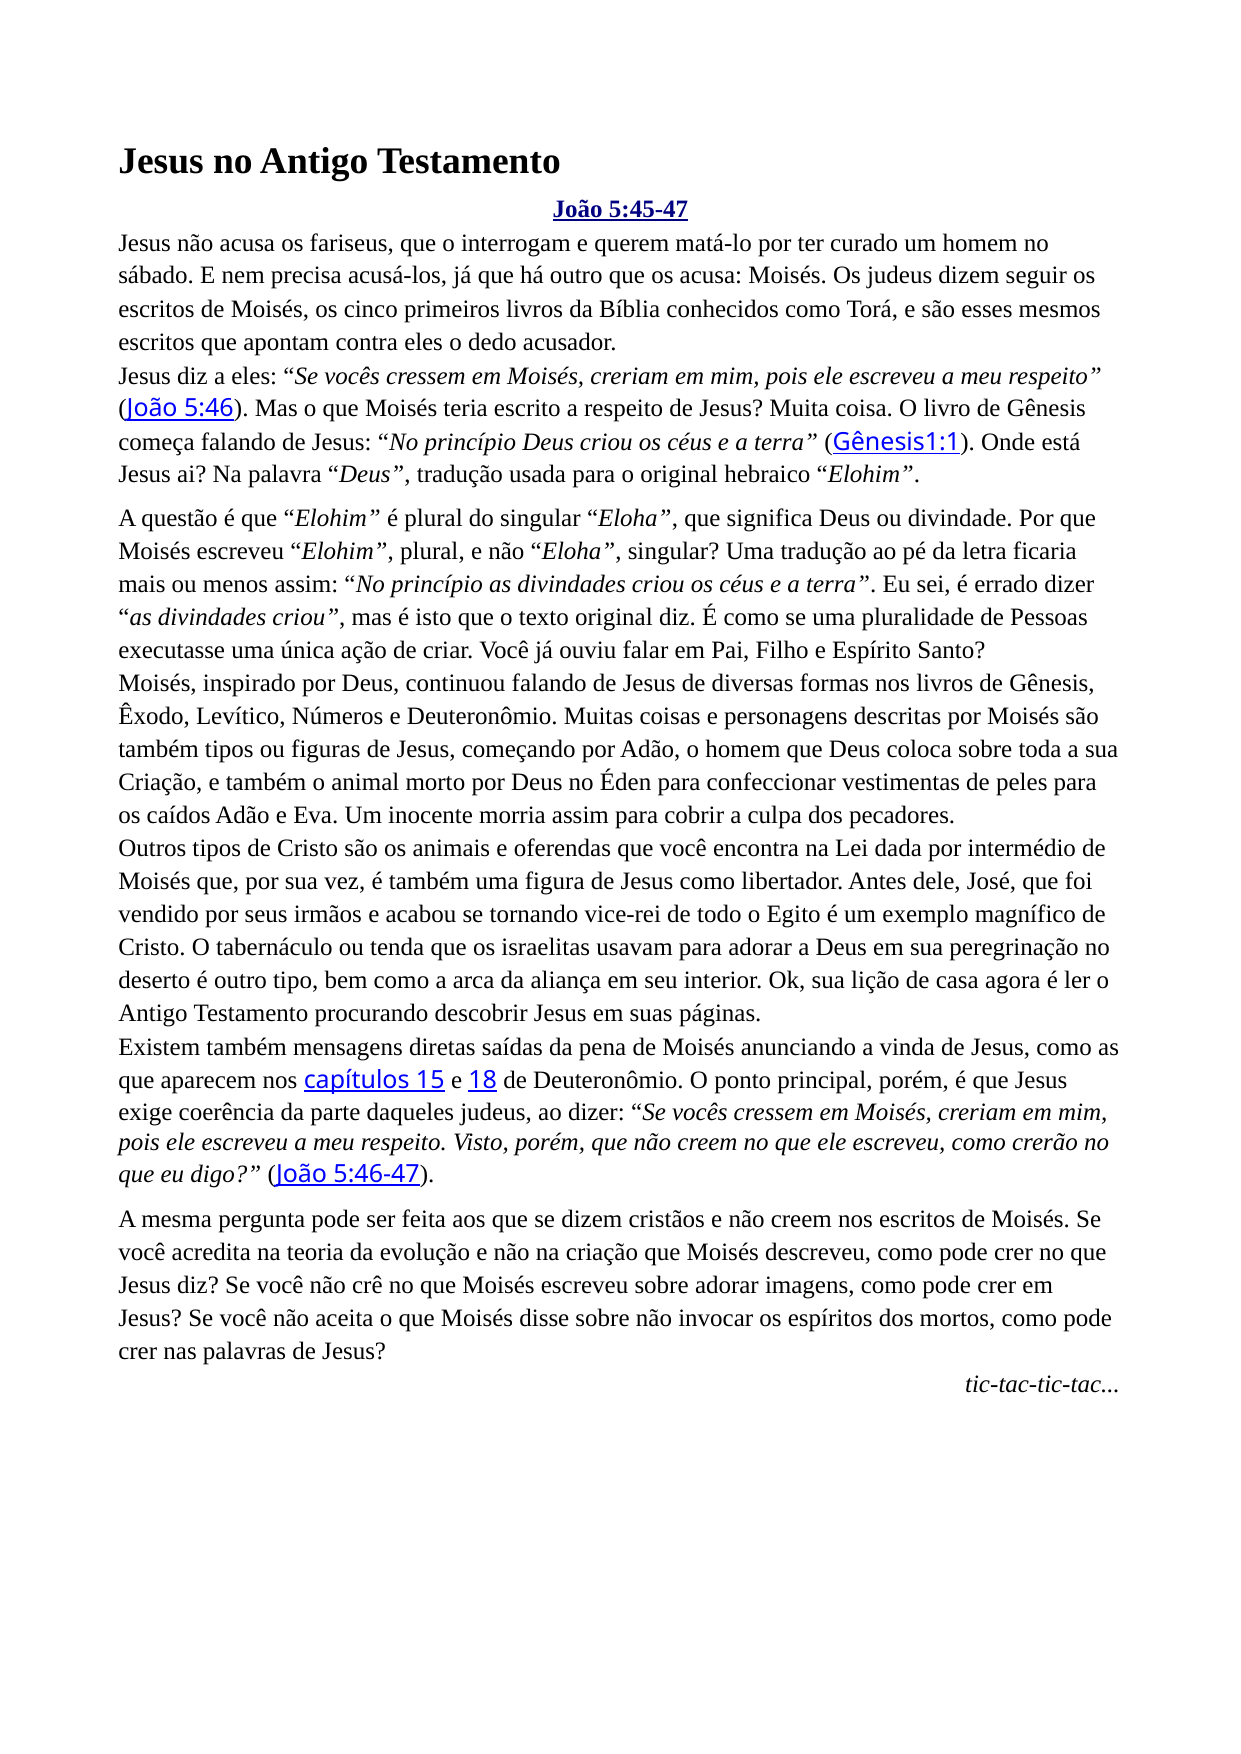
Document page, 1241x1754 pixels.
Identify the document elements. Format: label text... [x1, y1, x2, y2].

text A questão é que “Elohim” é plural do singular “Eloha”, que significa Deus ou divindade. Por que Moisés escreveu “Elohim”, plural, e não “Eloha”, singular? Uma tradução ao pé da letra ficaria mais ou menos assim: “No princípio as divindades criou os céus e a terra”. Eu sei, é errado dizer “as divindades criou”, mas é isto que o texto original diz. É como se uma pluralidade de Pessoas executasse uma única ação de criar. Você já ouviu falar em Pai, Filho e Espírito Santo? [118, 503, 1122, 664]
text Jesus diz a eles: “Se vocês cressem em Moisés, creriam em mim, pois ele escreveu a meu respeito” (João 5:46). Mas o que Moisés teria escrito a respeito de Jesus? Muita coisa. O livro de Gênesis começa falando de Jesus: “No princípio Deus criou os céus e a terra” (Gênesis1:1). Onde está Jesus ai? Na palavra “Deus”, tradução usada para o original hebraico “Elohim”. [118, 360, 1122, 488]
text João 5:45-47 [118, 194, 1122, 223]
text A mesma pergunta pode ser feita aos que se dizem cristãos e não creem nos escritos de Moisés. Se você acredita na teoria da evolução e não na criação que Moisés descreveu, como pode crer no que Jesus diz? Se você não crê no que Moisés escreveu sobre adorar imagens, como pode crer em Jesus? Se você não aceita o que Moisés disse sobre não invocar os espíritos dos mortos, como pode crer nas palavras de Jesus? [118, 1204, 1122, 1365]
text tic-tac-tic-tac... [118, 1369, 1122, 1398]
text Jesus não acusa os fariseus, que o interrogam e querem matá-lo por ter curado um homem no sábado. E nem precisa acusá-los, já que há outro que os acusa: Moisés. Os judeus dizem seguir os escritos de Moisés, os cinco primeiros livros da Bíblia conhecidos como Torá, e são esses mesmos escritos que apontam contra eles o dedo acusador. [118, 228, 1122, 355]
text Moisés, inspirado por Deus, continuou falando de Jesus de diversas formas nos livros de Gênesis, Êxodo, Levítico, Números e Deuteronômio. Muitas coisas e personagens descritas por Moisés são também tipos ou figuras de Jesus, começando por Adão, o homem que Deus coloca sobre toda a sua Criação, e também o animal morto por Deus no Éden para confeccionar vestimentas de peles para os caídos Adão e Eva. Um inocente morria assim para cobrir a culpa dos pecadores. [118, 668, 1122, 829]
text Outros tipos de Cristo são os animais e oferendas que você encontra na Lei dada por intermédio de Moisés que, por sua vez, é também uma figura de Jesus como libertador. Antes dele, José, que foi vendido por seus irmãos e acabou se tornando vice-rei de todo o Egito é um exemplo magnífico de Cristo. O tabernáculo ou tenda que os israelitas usavam para adorar a Deus em sua peregrinação no deserto é outro tipo, bem como a arca da aliança em seu interior. Ok, sua lição de casa agora é ler o Antigo Testamento procurando descobrir Jesus em suas páginas. [118, 833, 1122, 1027]
text Existem também mensagens diretas saídas da pena de Moisés anunciando a vinda de Jesus, como as que aparecem nos capítulos 15 e 18 de Deuteronômio. O ponto principal, porém, é que Jesus exige coerência da parte daqueles judeus, ao dizer: “Se vocês cressem em Moisés, creriam em mim, pois ele escreveu a meu respeito. Visto, porém, que não creem no que ele escreveu, como crerão no que eu digo?” (João 5:46-47). [118, 1031, 1122, 1189]
subtitle Jesus no Antigo Testamento [118, 139, 1122, 182]
